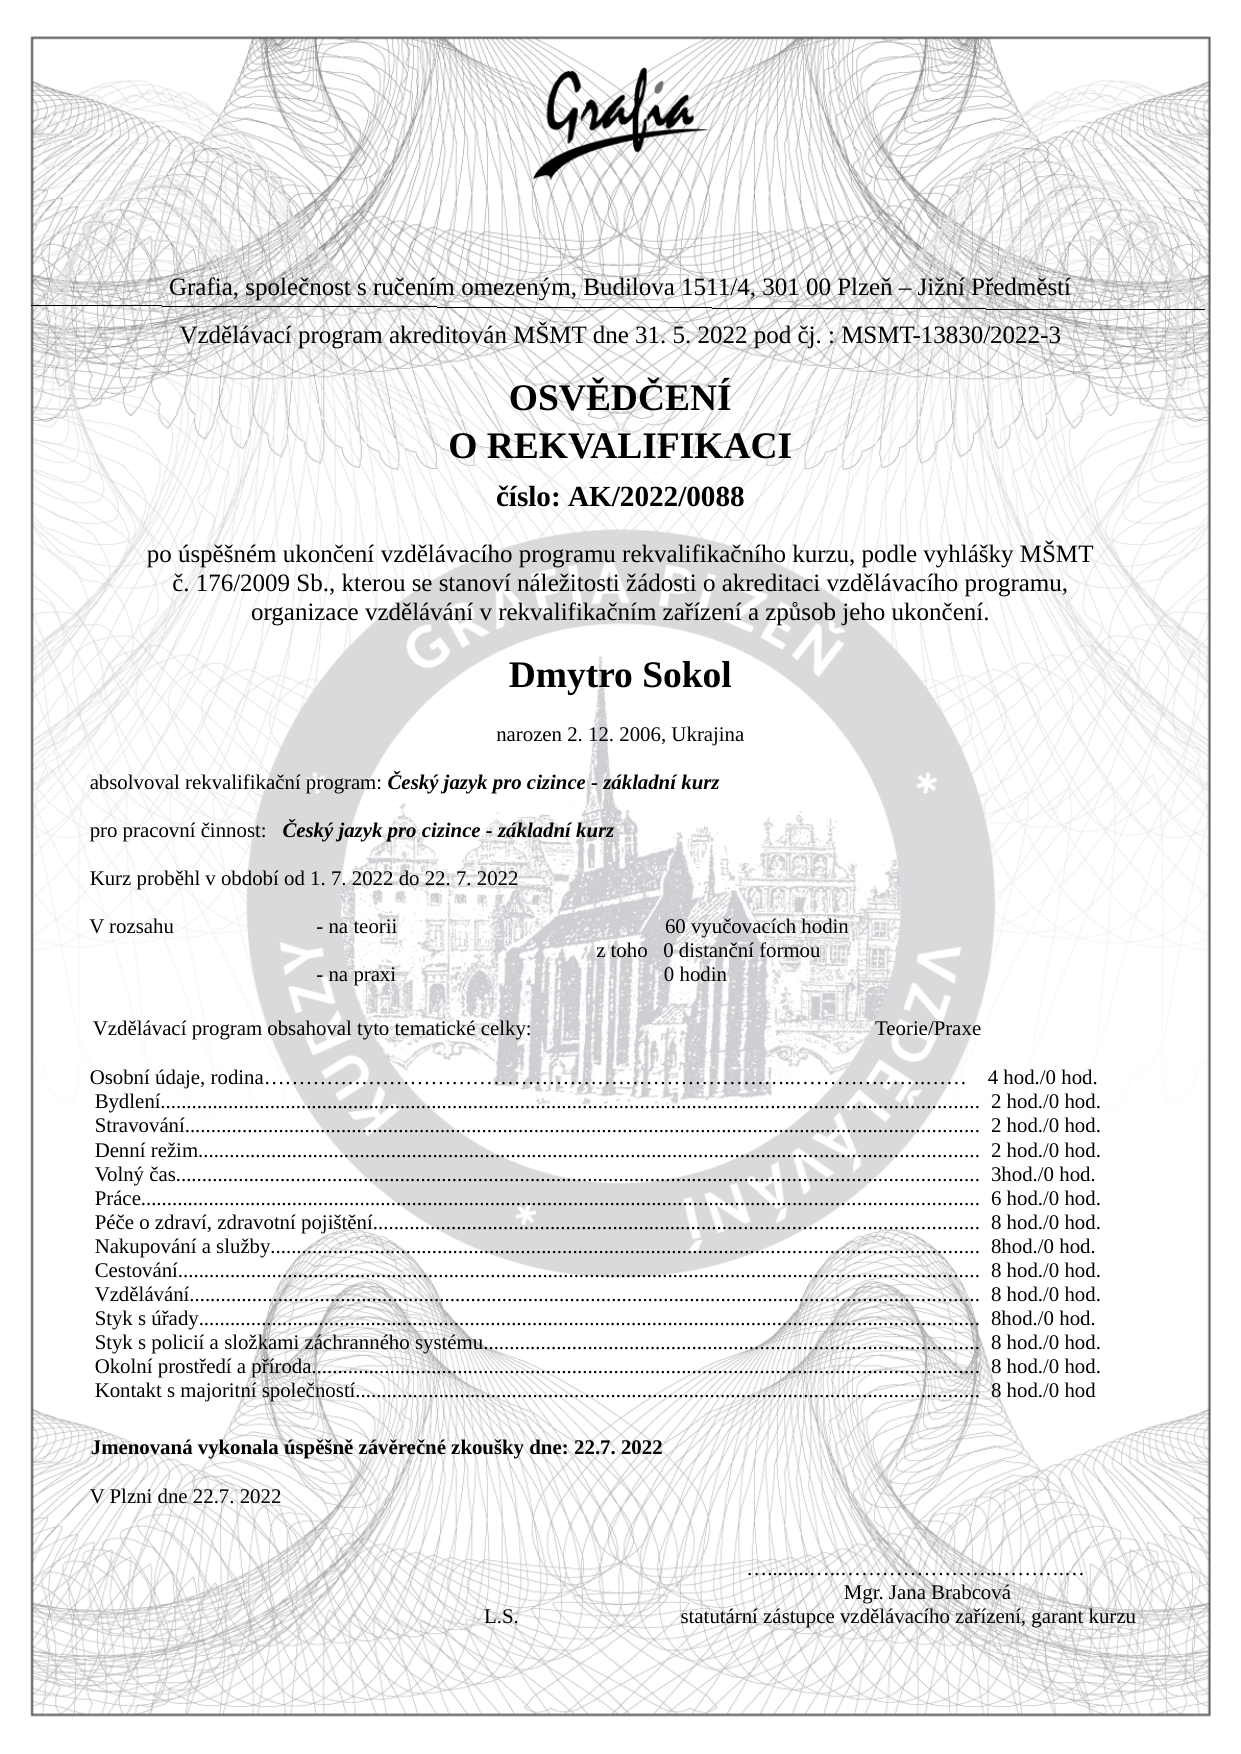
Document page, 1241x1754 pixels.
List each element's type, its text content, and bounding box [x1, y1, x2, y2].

text absolvoval rekvalifikační program: Český jazyk pro cizince - základní kurz [0, 769, 1240, 794]
text č. 176/2009 Sb., kterou se stanoví náležitosti žádosti o akreditaci vzdělávacího programu, [0, 568, 1240, 597]
text - na praxi 0 hodin [0, 962, 1240, 986]
text organizace vzdělávání v rekvalifikačním zařízení a způsob jeho ukončení. [0, 597, 1240, 626]
text Jmenovaná vykonala úspěšně závěrečné zkoušky dne: 22.7. 2022 [0, 1431, 1240, 1460]
text Péče o zdraví, zdravotní pojištění 8 hod./0 hod. [94, 1210, 1240, 1234]
text Osobní údaje, rodina…………………………………………………………………..……………….…… 4 hod./0 hod. [0, 1065, 1240, 1089]
text z toho 0 distanční formou [0, 938, 1240, 962]
text O REKVALIFIKACI [0, 424, 1240, 467]
text Kurz proběhl v období od 1. 7. 2022 do 22. 7. 2022 [0, 866, 1240, 890]
text Stravování 2 hod./0 hod. [94, 1113, 1240, 1137]
text Cestování 8 hod./0 hod. [94, 1258, 1240, 1282]
text číslo: AK/2022/0088 [0, 479, 1240, 513]
text narozen 2. 12. 2006, Ukrajina [0, 721, 1240, 746]
text Okolní prostředí a příroda 8 hod./0 hod. [94, 1354, 1240, 1378]
text V Plzni dne 22.7. 2022 [0, 1484, 1240, 1508]
text Nakupování a služby 8hod./0 hod. [94, 1234, 1240, 1258]
text Bydlení 2 hod./0 hod. [94, 1089, 1240, 1113]
text OSVĚDČENÍ [0, 375, 1240, 418]
text Volný čas 3hod./0 hod. [94, 1162, 1240, 1186]
text Grafia, společnost s ručením omezeným, Budilova 1511/4, 301 00 Plzeň – Jižní Předměstí [0, 272, 1240, 301]
text Kontakt s majoritní společností 8 hod./0 hod [94, 1378, 1240, 1402]
text Práce 6 hod./0 hod. [94, 1186, 1240, 1210]
picture [0, 0, 1241, 1754]
text po úspěšném ukončení vzdělávacího programu rekvalifikačního kurzu, podle vyhlášky MŠMT [0, 539, 1240, 568]
text Vzdělávací program akreditován MŠMT dne 31. 5. 2022 pod čj. : MSMT-13830/2022-3 [0, 320, 1240, 348]
text Dmytro Sokol [0, 652, 1240, 695]
text pro pracovní činnost: Český jazyk pro cizince - základní kurz [0, 818, 1240, 842]
text Styk s úřady 8hod./0 hod. [94, 1306, 1240, 1330]
text Styk s policií a složkami záchranného systému 8 hod./0 hod. [94, 1330, 1240, 1354]
text …........…..…………………..……….… [0, 1556, 1240, 1580]
text Denní režim 2 hod./0 hod. [94, 1137, 1240, 1162]
text L.S. statutární zástupce vzdělávacího zařízení, garant kurzu [0, 1604, 1240, 1628]
text V rozsahu - na teorii 60 vyučovacích hodin [0, 914, 1240, 938]
text Mgr. Jana Brabcová [0, 1580, 1240, 1604]
text Vzdělávání 8 hod./0 hod. [94, 1282, 1240, 1306]
text Vzdělávací program obsahoval tyto tematické celky: Teorie/Praxe [0, 1012, 1240, 1041]
